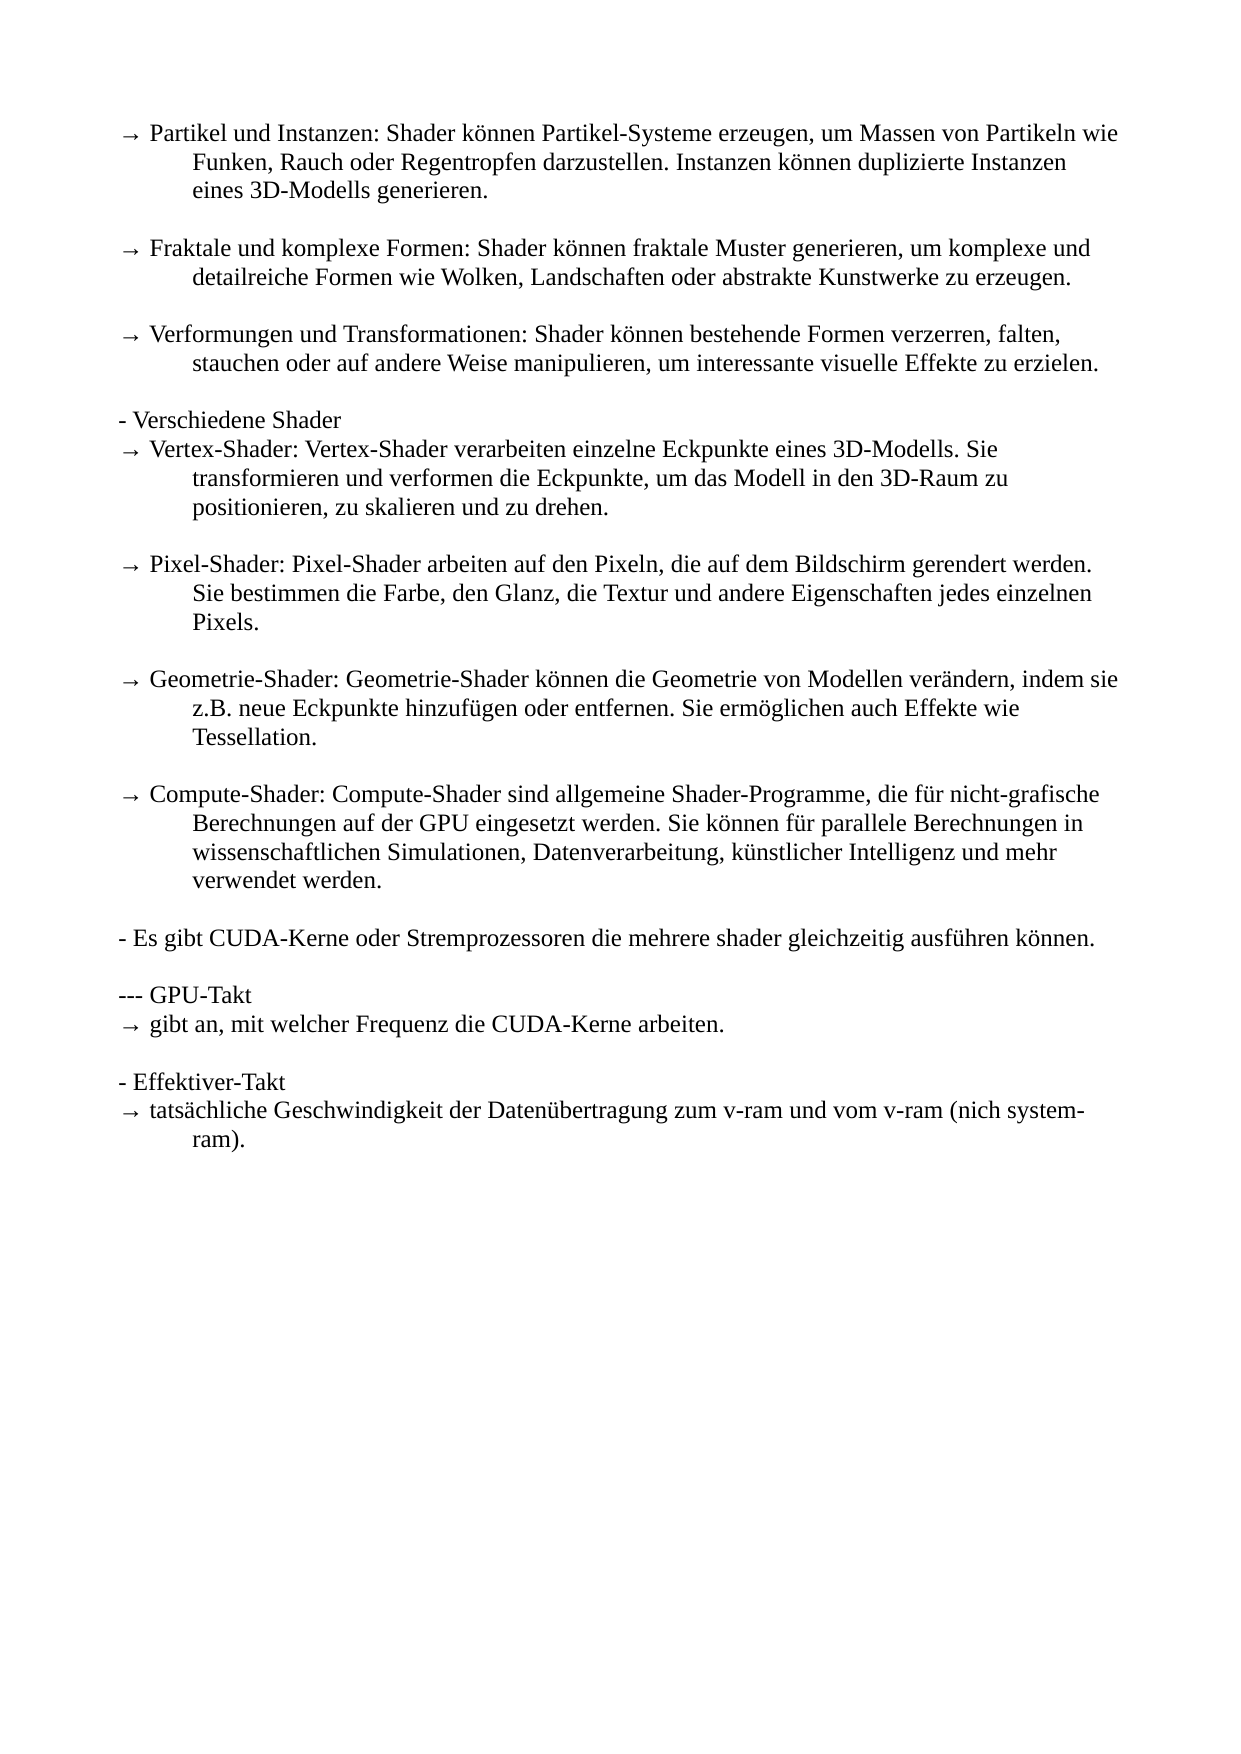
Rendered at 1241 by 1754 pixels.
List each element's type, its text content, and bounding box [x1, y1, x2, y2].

text → Compute-Shader: Compute-Shader sind allgemeine Shader-Programme, die für nicht-grafische Berechnungen auf der GPU eingesetzt werden. Sie können für parallele Berechnungen in wissenschaftlichen Simulationen, Datenverarbeitung, künstlicher Intelligenz und mehr verwendet werden. [118, 779, 1122, 894]
text → Pixel-Shader: Pixel-Shader arbeiten auf den Pixeln, die auf dem Bildschirm gerendert werden. Sie bestimmen die Farbe, den Glanz, die Textur und andere Eigenschaften jedes einzelnen Pixels. [118, 549, 1122, 636]
text - Es gibt CUDA-Kerne oder Stremprozessoren die mehrere shader gleichzeitig ausführen können. [118, 923, 1122, 952]
text → Verformungen und Transformationen: Shader können bestehende Formen verzerren, falten, stauchen oder auf andere Weise manipulieren, um interessante visuelle Effekte zu erzielen. [118, 319, 1122, 377]
text → Partikel und Instanzen: Shader können Partikel-Systeme erzeugen, um Massen von Partikeln wie Funken, Rauch oder Regentropfen darzustellen. Instanzen können duplizierte Instanzen eines 3D-Modells generieren. [118, 118, 1122, 204]
text → Vertex-Shader: Vertex-Shader verarbeiten einzelne Eckpunkte eines 3D-Modells. Sie transformieren und verformen die Eckpunkte, um das Modell in den 3D-Raum zu positionieren, zu skalieren und zu drehen. [118, 434, 1122, 521]
text → Geometrie-Shader: Geometrie-Shader können die Geometrie von Modellen verändern, indem sie z.B. neue Eckpunkte hinzufügen oder entfernen. Sie ermöglichen auch Effekte wie Tessellation. [118, 664, 1122, 751]
text → Fraktale und komplexe Formen: Shader können fraktale Muster generieren, um komplexe und detailreiche Formen wie Wolken, Landschaften oder abstrakte Kunstwerke zu erzeugen. [118, 233, 1122, 291]
text - Effektiver-Takt [118, 1067, 1122, 1096]
text --- GPU-Takt [118, 981, 1122, 1009]
text - Verschiedene Shader [118, 406, 1122, 434]
text → gibt an, mit welcher Frequenz die CUDA-Kerne arbeiten. [118, 1009, 1122, 1038]
text → tatsächliche Geschwindigkeit der Datenübertragung zum v-ram und vom v-ram (nich system- ram). [118, 1096, 1122, 1153]
